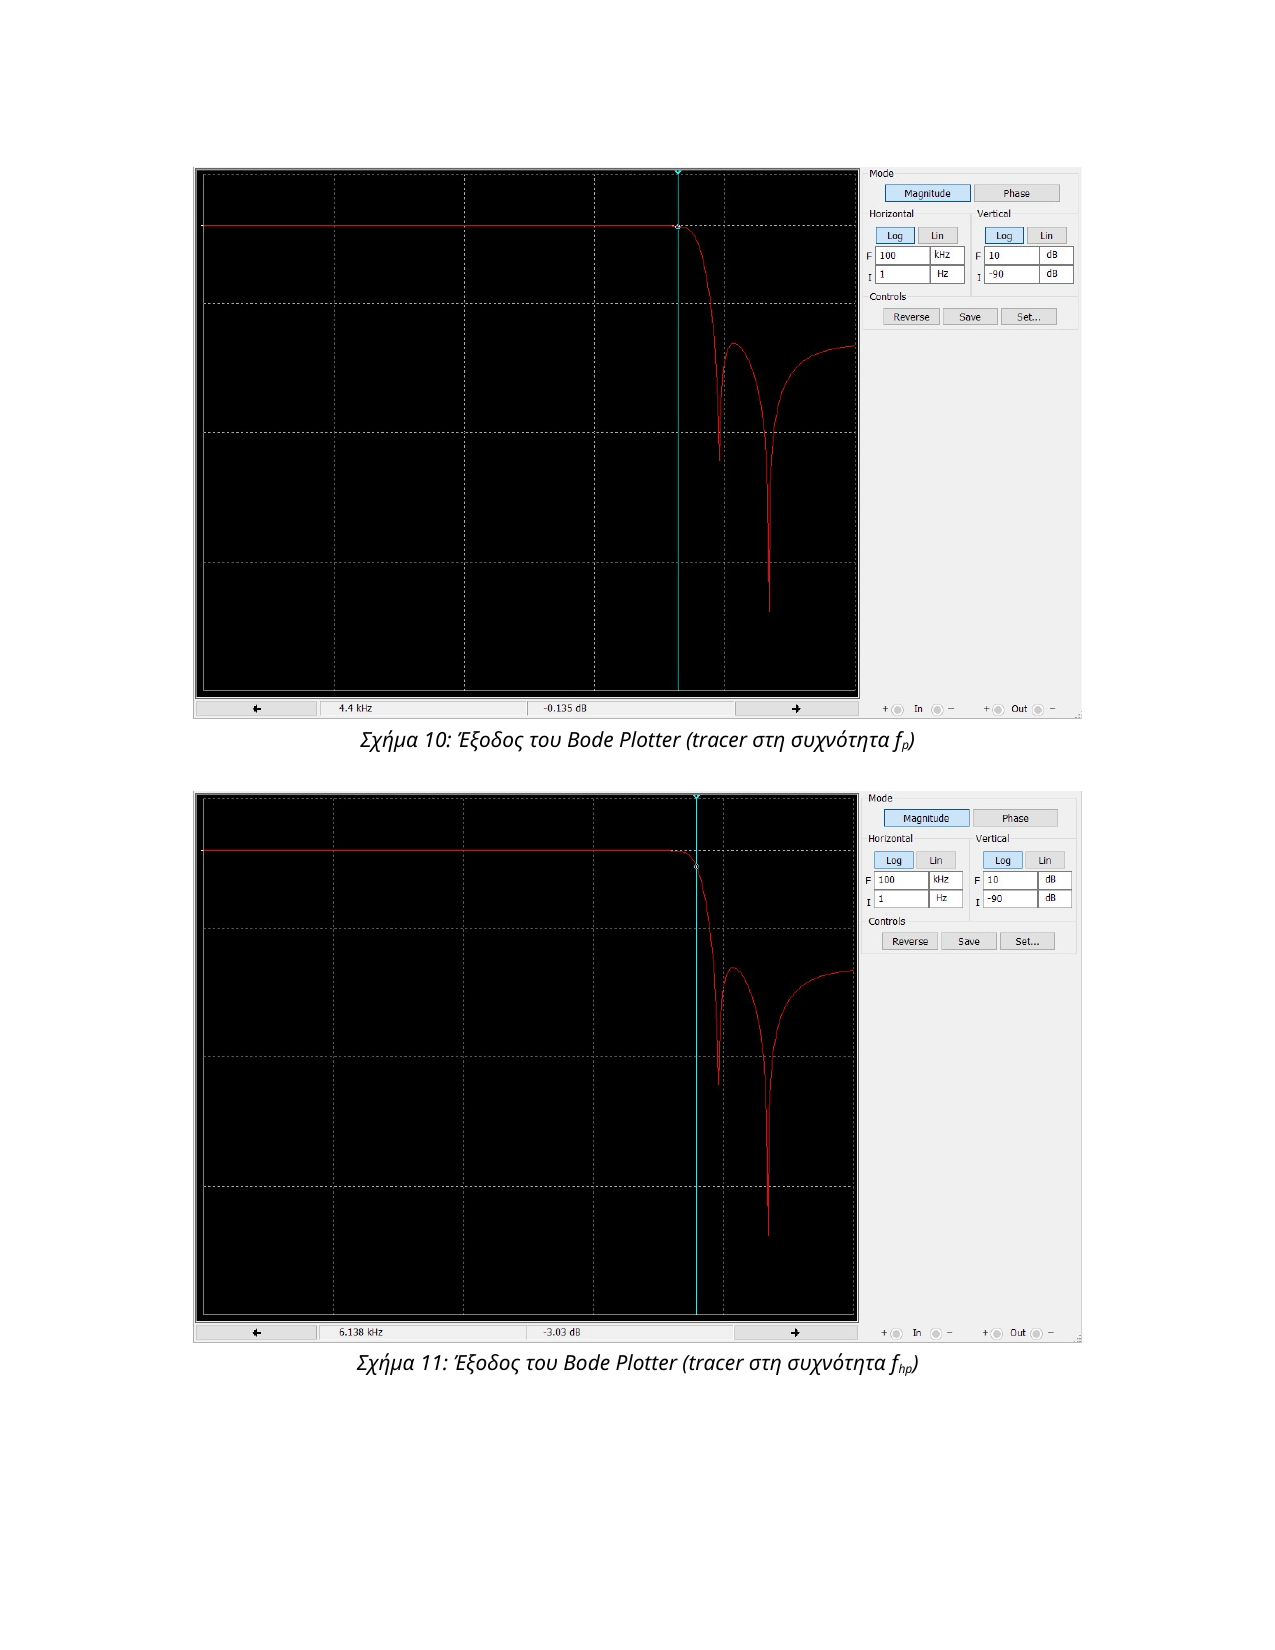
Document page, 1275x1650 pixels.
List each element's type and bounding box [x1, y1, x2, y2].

table_cell [188, 774, 1087, 1397]
picture [193, 791, 1082, 1343]
picture [193, 167, 1082, 719]
table_header [188, 150, 1087, 774]
